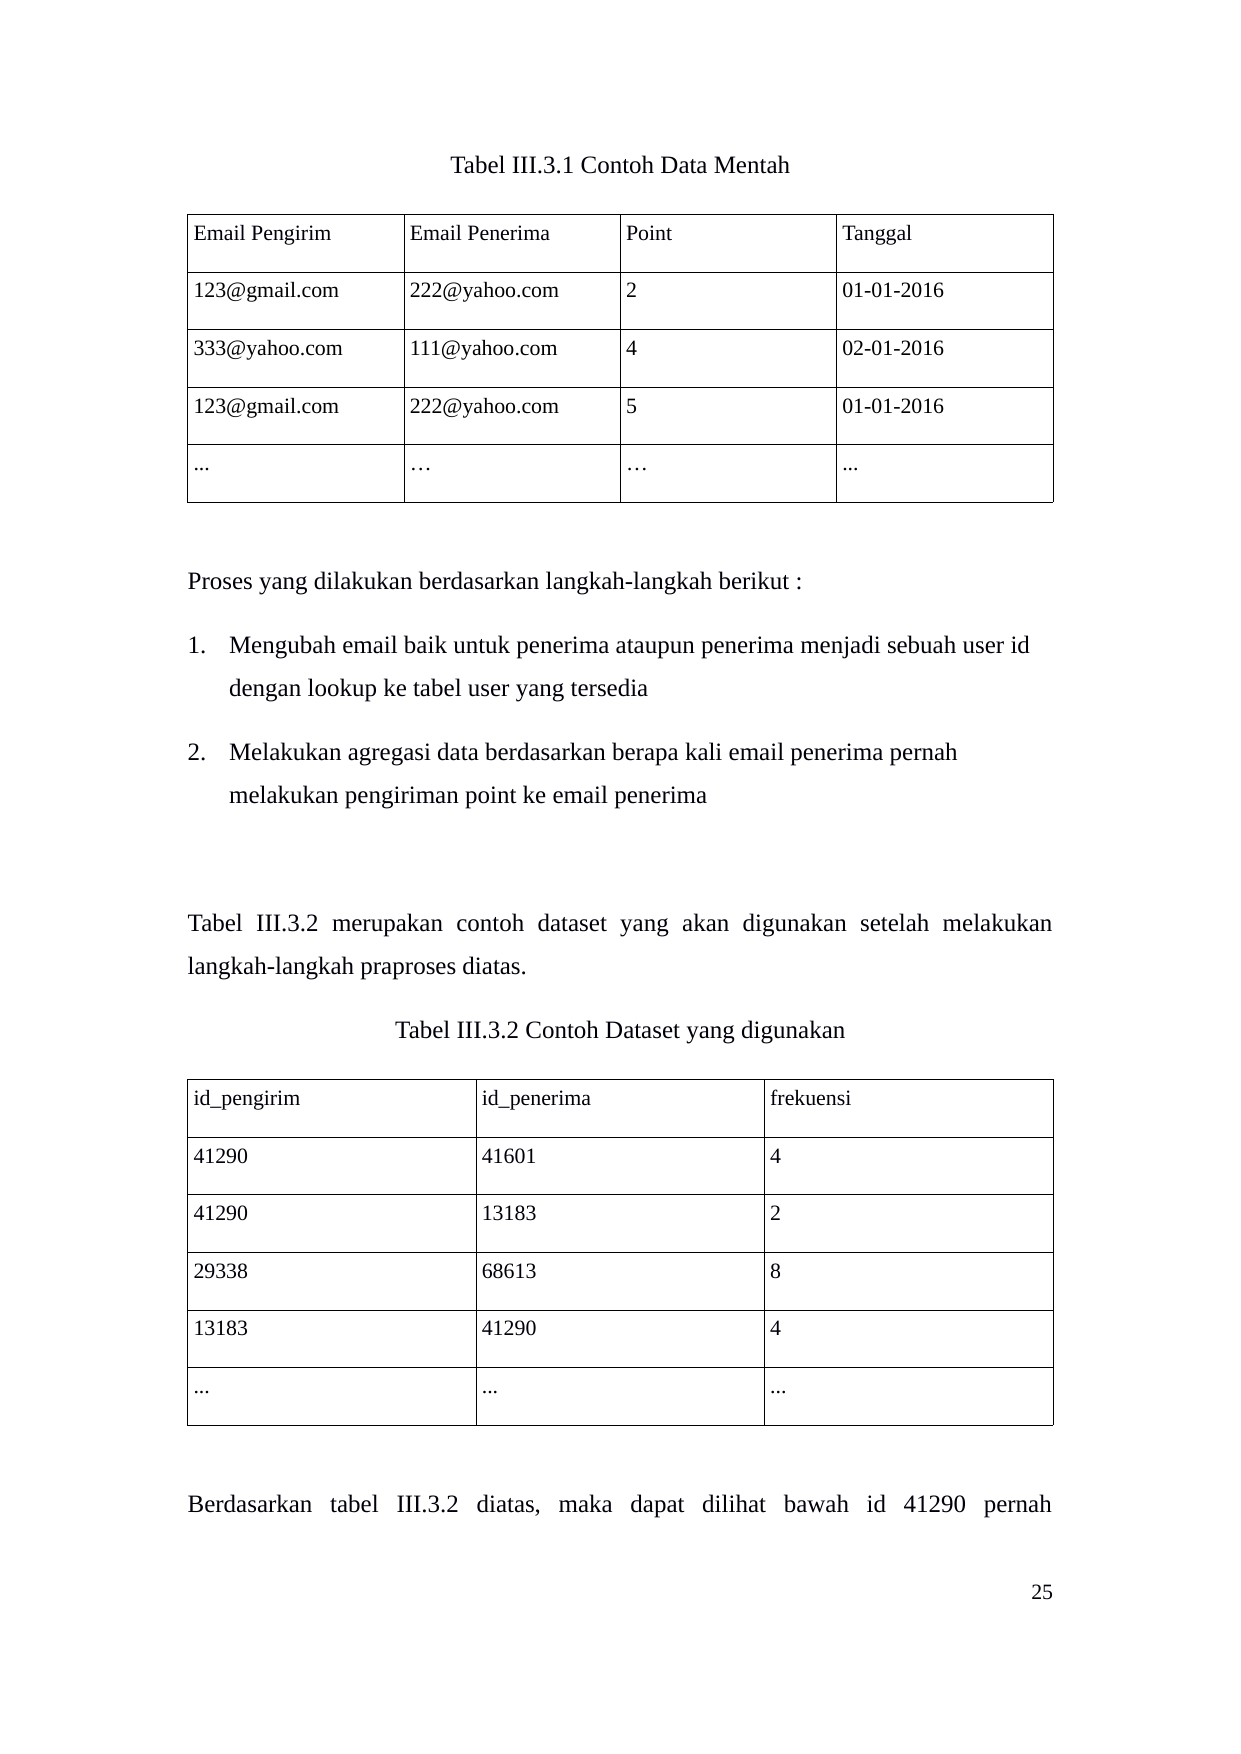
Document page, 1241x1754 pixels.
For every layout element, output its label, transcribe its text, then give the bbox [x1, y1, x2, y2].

table_header frekuensi [765, 1080, 1053, 1137]
table_cell 01-01-2016 [837, 273, 1053, 329]
text Tabel III.3.2 Contoh Dataset yang digunakan [187, 1015, 1053, 1044]
table_cell 01-01-2016 [837, 388, 1053, 444]
table_cell 333@yahoo.com [188, 330, 404, 387]
table_cell 5 [621, 388, 836, 444]
text Tabel III.3.1 Contoh Data Mentah [187, 150, 1053, 179]
table_cell 222@yahoo.com [405, 273, 620, 329]
list Mengubah email baik untuk penerima ataupun penerima menjadi sebuah user id dengan lookup ke tabel user yang tersedia [187, 630, 1053, 702]
table_cell ... [477, 1368, 764, 1425]
table_cell 111@yahoo.com [405, 330, 620, 387]
table_cell 222@yahoo.com [405, 388, 620, 444]
table_cell 02-01-2016 [837, 330, 1053, 387]
table_header id_penerima [477, 1080, 764, 1137]
table_cell ... [188, 445, 404, 502]
list Melakukan agregasi data berdasarkan berapa kali email penerima pernah melakukan pengiriman point ke email penerima [187, 737, 1053, 809]
table_cell 13183 [188, 1311, 476, 1367]
table_cell … [405, 445, 620, 502]
table_cell 4 [765, 1311, 1053, 1367]
text Berdasarkan tabel III.3.2 diatas, maka dapat dilihat bawah id 41290 pernah [187, 1489, 1053, 1518]
table_cell 41290 [188, 1195, 476, 1252]
table_cell 8 [765, 1253, 1053, 1309]
table_cell ... [188, 1368, 476, 1425]
table_header Email Penerima [405, 215, 620, 272]
table_cell 41290 [188, 1138, 476, 1194]
table_header Tanggal [837, 215, 1053, 272]
table_cell 29338 [188, 1253, 476, 1309]
table_cell 123@gmail.com [188, 388, 404, 444]
table_header Point [621, 215, 836, 272]
table_cell 123@gmail.com [188, 273, 404, 329]
table_cell 4 [765, 1138, 1053, 1194]
text Proses yang dilakukan berdasarkan langkah-langkah berikut : [187, 566, 1053, 595]
table_cell 2 [621, 273, 836, 329]
table_cell 41601 [477, 1138, 764, 1194]
table_header Email Pengirim [188, 215, 404, 272]
table_cell 2 [765, 1195, 1053, 1252]
text Tabel III.3.2 merupakan contoh dataset yang akan digunakan setelah melakukan langkah-langkah praproses diatas. [187, 908, 1053, 980]
table_cell … [621, 445, 836, 502]
table_cell 13183 [477, 1195, 764, 1252]
table_cell 41290 [477, 1311, 764, 1367]
table_cell ... [837, 445, 1053, 502]
table_cell ... [765, 1368, 1053, 1425]
table_cell 68613 [477, 1253, 764, 1309]
table_cell 4 [621, 330, 836, 387]
table_header id_pengirim [188, 1080, 476, 1137]
